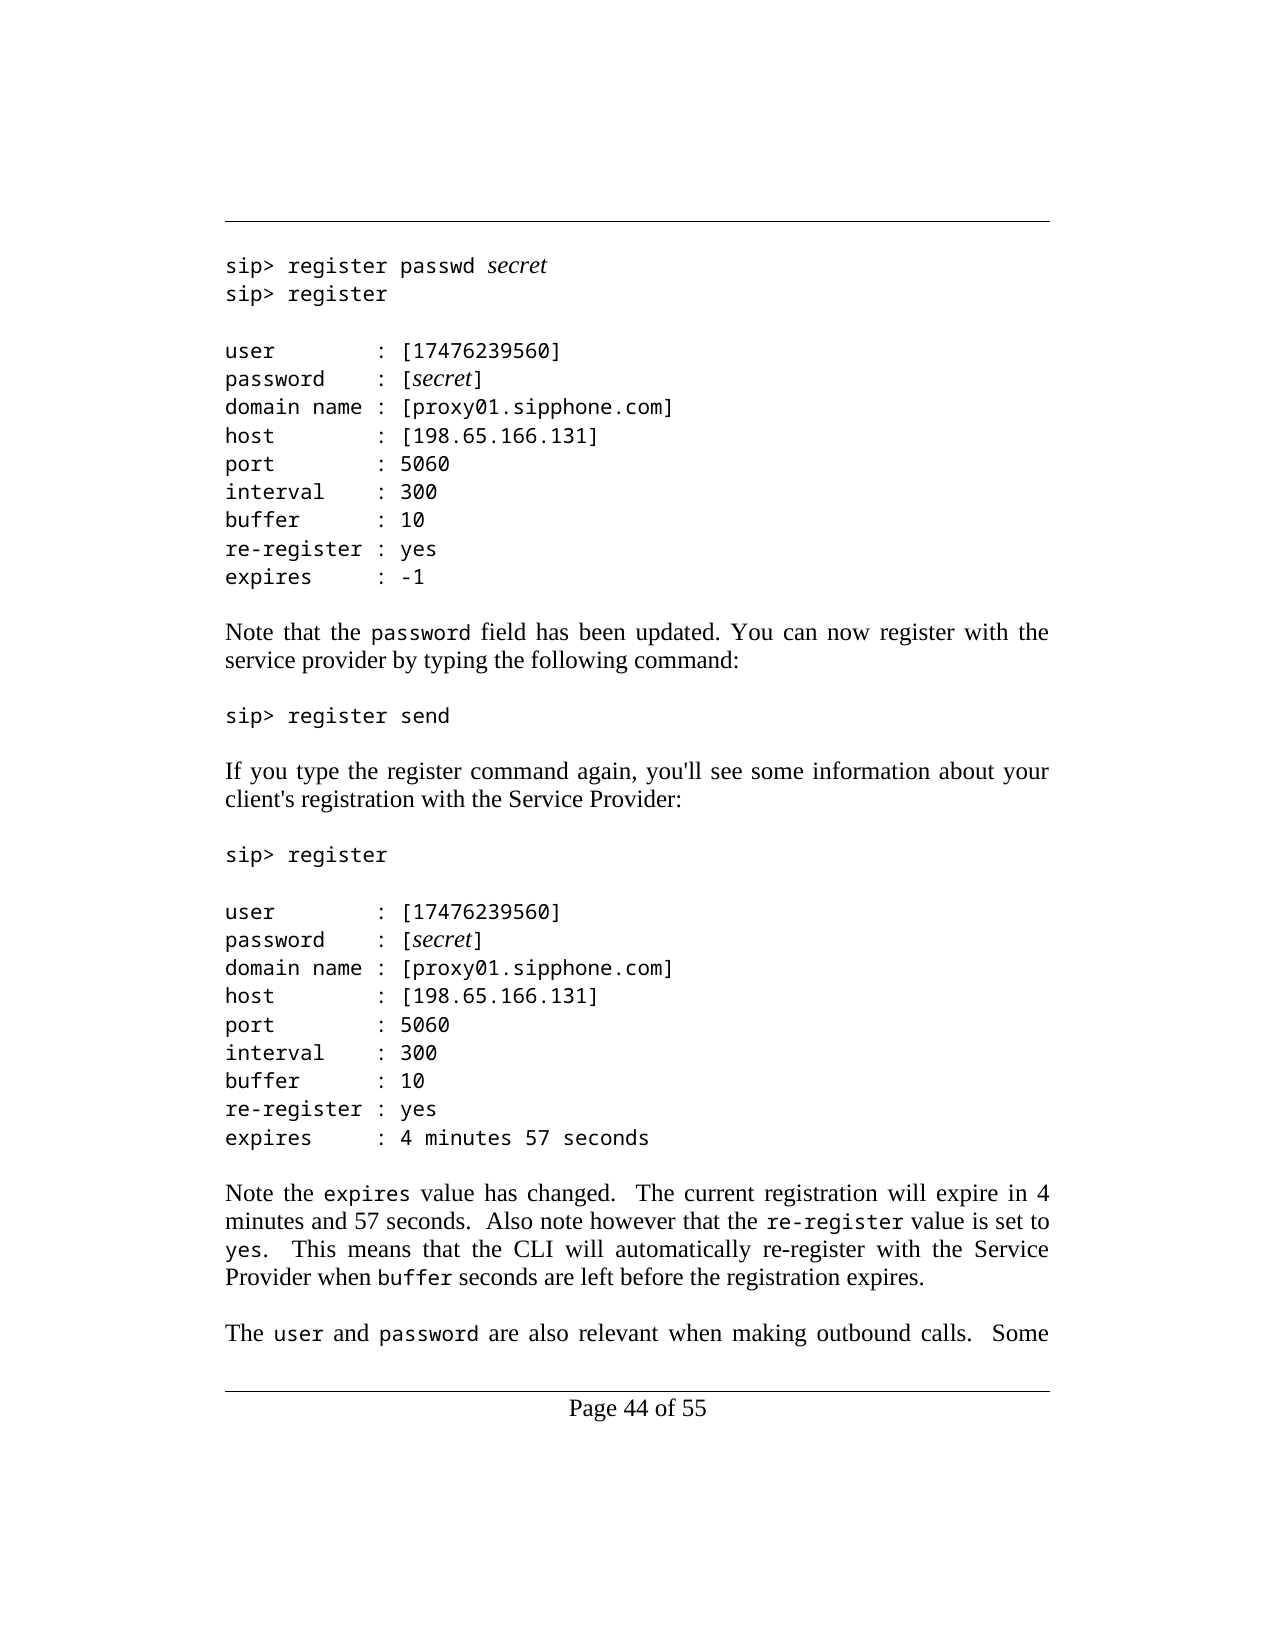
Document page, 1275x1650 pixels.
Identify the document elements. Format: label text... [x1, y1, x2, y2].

text sip> register [225, 279, 1050, 308]
text Note the expires value has changed. The current registration will expire in 4 minutes and 57 seconds. Also note however that the re-register value is set to yes. This means that the CLI will automatically re-register with the Service Provider when buffer seconds are left before the registration expires. [225, 1179, 1050, 1292]
text user : [17476239560] [225, 336, 1050, 364]
text expires : 4 minutes 57 seconds [225, 1123, 1050, 1151]
text re-register : yes [225, 534, 1050, 562]
text host : [198.65.166.131] [225, 421, 1050, 449]
text expires : -1 [225, 562, 1050, 590]
text Note that the password field has been updated. You can now register with the service provider by typing the following command: [225, 618, 1050, 674]
text buffer : 10 [225, 1066, 1050, 1094]
text port : 5060 [225, 449, 1050, 477]
text interval : 300 [225, 477, 1050, 505]
text sip> register [225, 841, 1050, 869]
text domain name : [proxy01.sipphone.com] [225, 392, 1050, 421]
text password : [secret] [225, 364, 1050, 392]
text user : [17476239560] [225, 897, 1050, 925]
text re-register : yes [225, 1094, 1050, 1123]
text host : [198.65.166.131] [225, 982, 1050, 1010]
text buffer : 10 [225, 505, 1050, 534]
text The user and password are also relevant when making outbound calls. Some [225, 1319, 1050, 1348]
text sip> register passwd secret [225, 251, 1050, 279]
text password : [secret] [225, 925, 1050, 953]
text domain name : [proxy01.sipphone.com] [225, 953, 1050, 982]
text sip> register send [225, 701, 1050, 730]
text interval : 300 [225, 1038, 1050, 1066]
text port : 5060 [225, 1010, 1050, 1038]
text If you type the register command again, you'll see some information about your client's registration with the Service Provider: [225, 757, 1050, 813]
